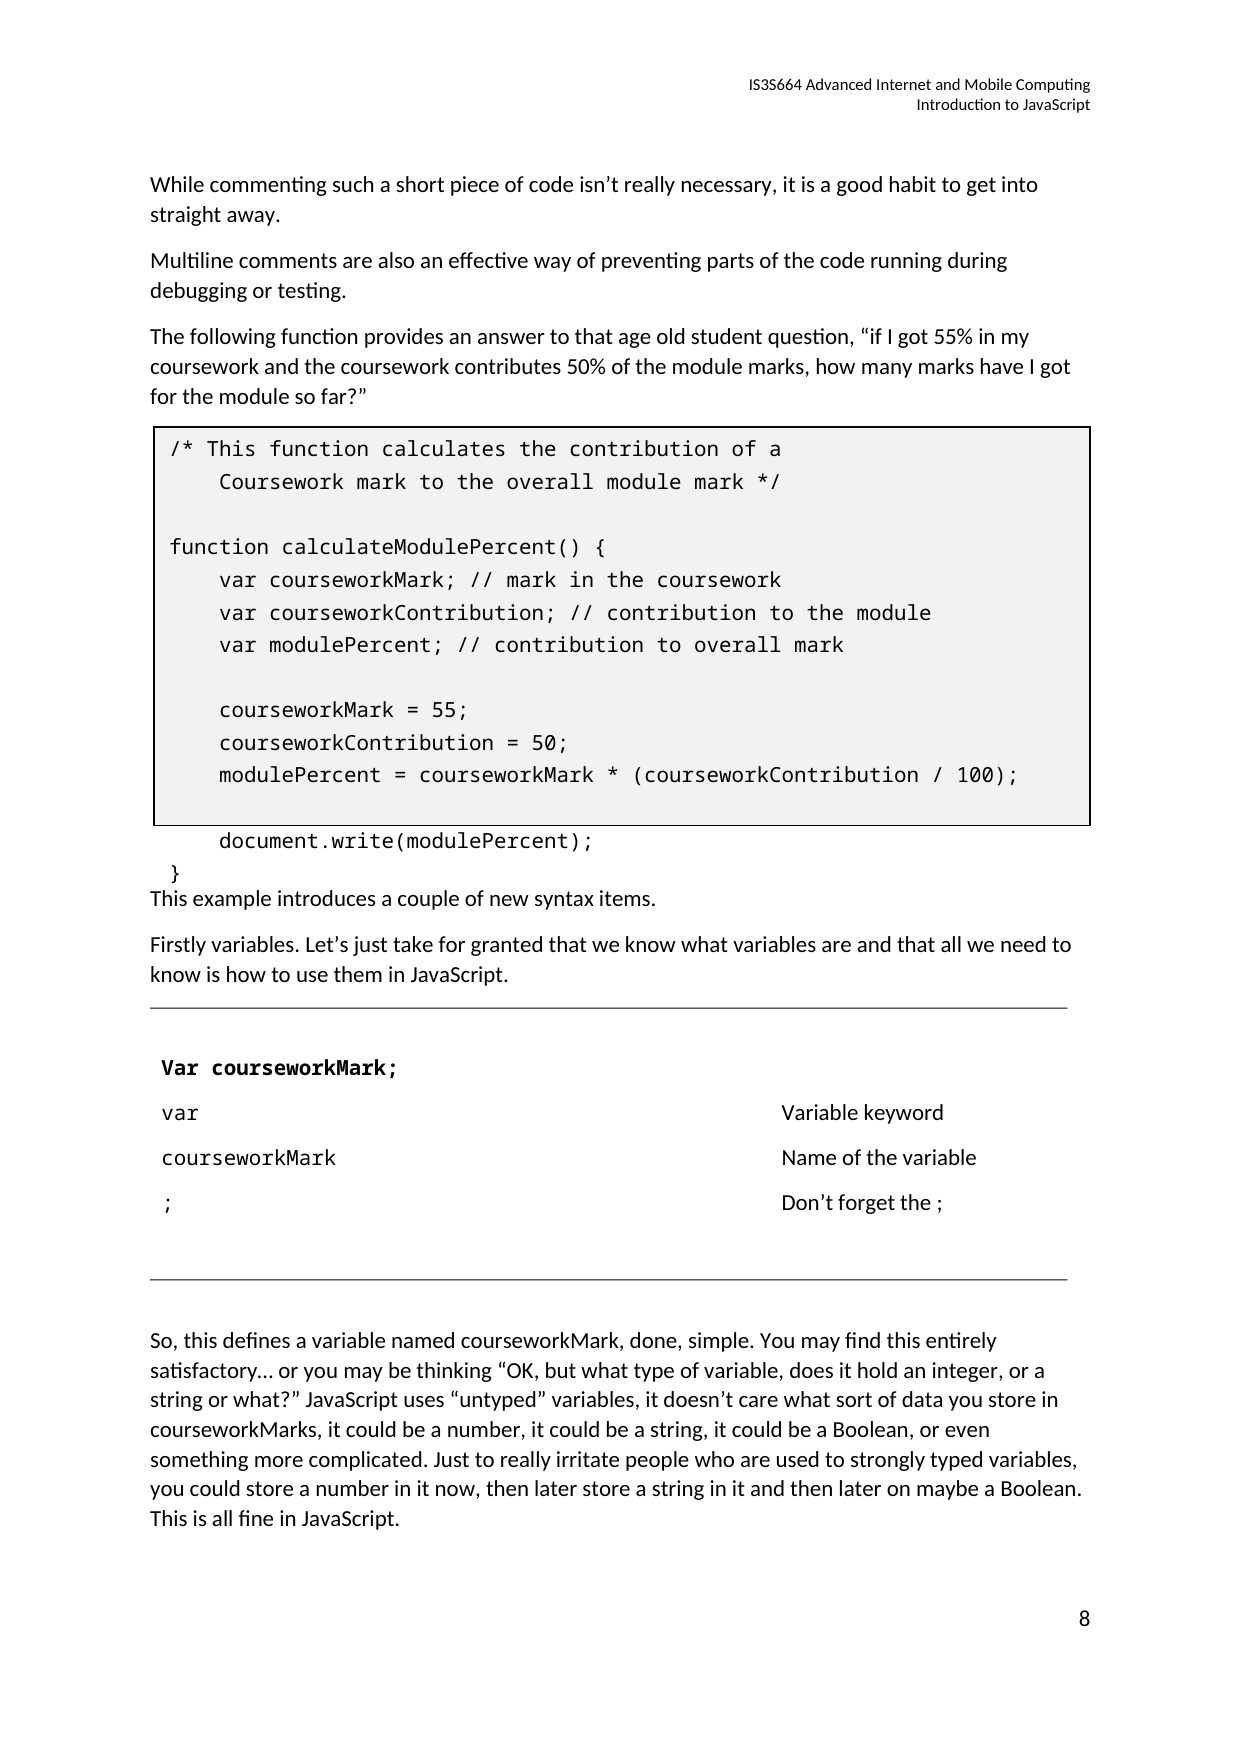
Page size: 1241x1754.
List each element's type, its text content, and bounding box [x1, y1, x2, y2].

table_cell var [150, 1098, 770, 1143]
text So, this defines a variable named courseworkMark, done, simple. You may find this entirely satisfactory… or you may be thinking “OK, but what type of variable, does it hold an integer, or a string or what?” JavaScript uses “untyped” variables, it doesn’t care what sort of data you store in courseworkMarks, it could be a number, it could be a string, it could be a Boolean, or even something more complicated. Just to really irritate people who are used to strongly typed variables, you could store a number in it now, then later store a string in it and then later on maybe a Boolean. This is all fine in JavaScript. [150, 1326, 1090, 1532]
text While commenting such a short piece of code isn’t really necessary, it is a good habit to get into straight away. [150, 170, 1090, 228]
table_cell Variable keyword [770, 1098, 1089, 1143]
table_cell Don’t forget the ; [770, 1188, 1089, 1233]
text Firstly variables. Let’s just take for granted that we know what variables are and that all we need to know is how to use them in JavaScript. [150, 931, 1090, 988]
text Multiline comments are also an effective way of preventing parts of the code running during debugging or testing. [150, 246, 1090, 304]
text The following function provides an answer to that age old student question, “if I got 55% in my coursework and the coursework contributes 50% of the module marks, how many marks have I got for the module so far?” [150, 322, 1090, 410]
table_header [770, 1053, 1089, 1098]
table_header Var courseworkMark; [150, 1053, 770, 1098]
text This example introduces a couple of new syntax items. [150, 428, 1090, 912]
table_cell courseworkMark [150, 1143, 770, 1188]
table_cell ; [150, 1188, 770, 1233]
table_cell Name of the variable [770, 1143, 1089, 1188]
